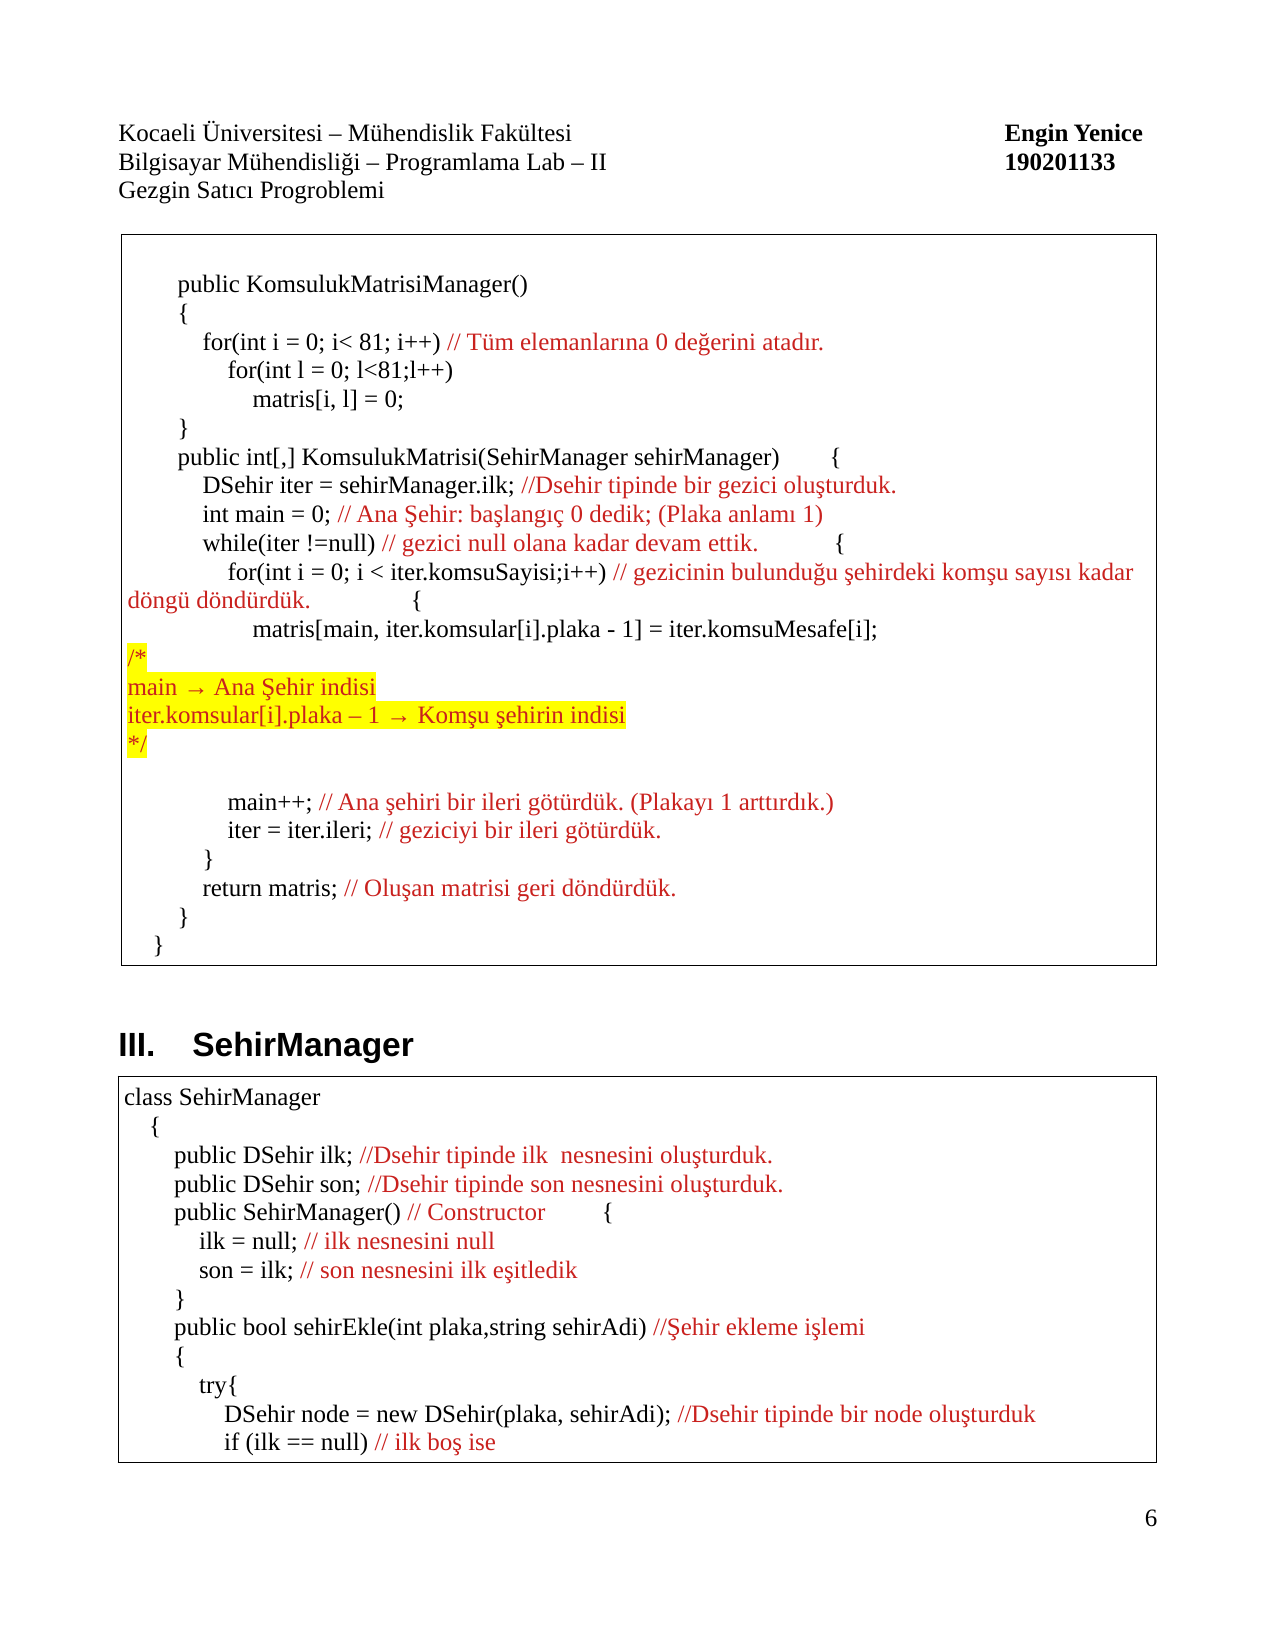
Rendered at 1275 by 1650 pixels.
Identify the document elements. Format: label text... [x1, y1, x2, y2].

table_header public KomsulukMatrisiManager() { for(int i = 0; i< 81; i++) // Tüm elemanlarına 0 değerini atadır. for(int l = 0; l<81;l++) matris[i, l] = 0; } public int[,] KomsulukMatrisi(SehirManager sehirManager) { DSehir iter = sehirManager.ilk; //Dsehir tipinde bir gezici oluşturduk. int main = 0; // Ana Şehir: başlangıç 0 dedik; (Plaka anlamı 1) while(iter !=null) // gezici null olana kadar devam ettik. { for(int i = 0; i < iter.komsuSayisi;i++) // gezicinin bulunduğu şehirdeki komşu sayısı kadar döngü döndürdük. { matris[main, iter.komsular[i].plaka - 1] = iter.komsuMesafe[i]; /* main → Ana Şehir indisi iter.komsular[i].plaka – 1 → Komşu şehirin indisi */ main++; // Ana şehiri bir ileri götürdük. (Plakayı 1 arttırdık.) iter = iter.ileri; // geziciyi bir ileri götürdük. } return matris; // Oluşan matrisi geri döndürdük. } } [122, 235, 1156, 965]
subtitle SehirManager [118, 1024, 1157, 1063]
table_header class SehirManager { public DSehir ilk; //Dsehir tipinde ilk nesnesini oluşturduk. public DSehir son; //Dsehir tipinde son nesnesini oluşturduk. public SehirManager() // Constructor { ilk = null; // ilk nesnesini null son = ilk; // son nesnesini ilk eşitledik } public bool sehirEkle(int plaka,string sehirAdi) //Şehir ekleme işlemi { try{ DSehir node = new DSehir(plaka, sehirAdi); //Dsehir tipinde bir node oluşturduk if (ilk == null) // ilk boş ise [119, 1077, 1156, 1462]
